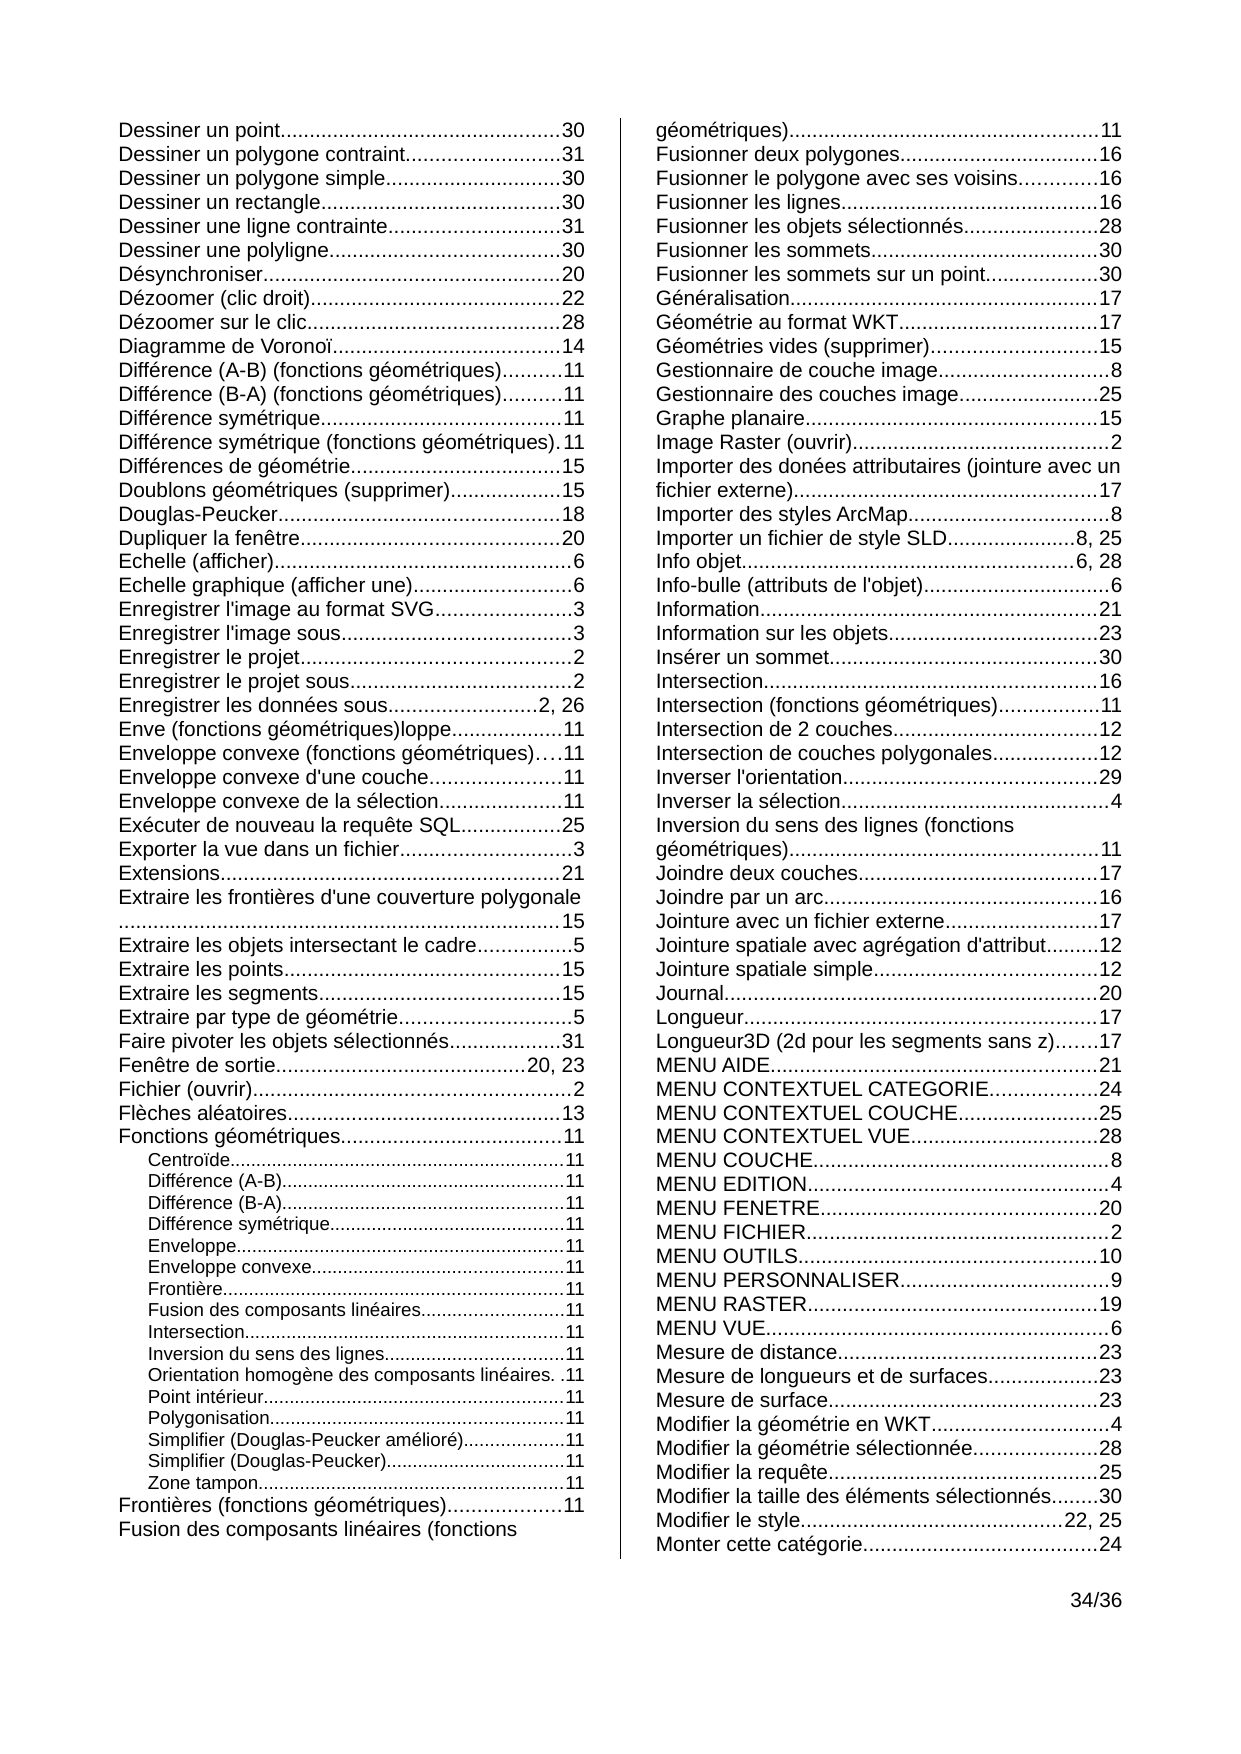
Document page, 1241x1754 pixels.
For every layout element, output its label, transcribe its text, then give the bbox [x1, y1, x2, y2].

text MENU EDITION 4 [656, 1172, 1122, 1196]
text Modifier la géométrie sélectionnée 28 [656, 1436, 1122, 1460]
text Différences de géométrie 15 [118, 453, 585, 477]
text Orientation homogène des composants linéaires 11 [148, 1364, 585, 1386]
text MENU CONTEXTUEL VUE 28 [656, 1124, 1122, 1148]
text Enveloppe convexe de la sélection 11 [118, 789, 585, 813]
text Diagramme de Voronoï 14 [118, 334, 585, 358]
text Info-bulle (attributs de l'objet) 6 [656, 573, 1122, 597]
text Fusion des composants linéaires (fonctions géométriques) 11 [656, 118, 1122, 142]
text MENU FICHIER 2 [656, 1220, 1122, 1244]
text Importer un fichier de style SLD 8, 25 [656, 525, 1122, 549]
text Fenêtre de sortie 20, 23 [118, 1052, 585, 1076]
text Image Raster (ouvrir) 2 [656, 429, 1122, 453]
text Dupliquer la fenêtre 20 [118, 525, 585, 549]
text Extraire les segments 15 [118, 981, 585, 1004]
text Différence symétrique (fonctions géométriques) 11 [118, 429, 585, 453]
text Echelle (afficher) 6 [118, 549, 585, 573]
text Différence (B-A) 11 [148, 1191, 585, 1213]
text Jointure avec un fichier externe 17 [656, 909, 1122, 933]
text Enveloppe convexe (fonctions géométriques) 11 [118, 741, 585, 765]
text Différence (B-A) (fonctions géométriques) 11 [118, 382, 585, 406]
text Dessiner une ligne contrainte 31 [118, 214, 585, 238]
text Fusionner le polygone avec ses voisins 16 [656, 166, 1122, 190]
text Extraire les points 15 [118, 957, 585, 981]
text Monter cette catégorie 24 [656, 1532, 1122, 1556]
text Dessiner une polyligne 30 [118, 238, 585, 262]
text Zone tampon 11 [148, 1472, 585, 1493]
text Jointure spatiale avec agrégation d'attribut 12 [656, 933, 1122, 957]
text Centroïde 11 [148, 1148, 585, 1170]
text Dessiner un polygone contraint 31 [118, 142, 585, 166]
text Dessiner un rectangle 30 [118, 190, 585, 214]
text MENU VUE 6 [656, 1316, 1122, 1340]
text Joindre par un arc 16 [656, 885, 1122, 909]
text Modifier la géométrie en WKT 4 [656, 1412, 1122, 1436]
text Intersection 11 [148, 1321, 585, 1342]
text MENU FENETRE 20 [656, 1196, 1122, 1220]
text Information sur les objets 23 [656, 621, 1122, 645]
text MENU PERSONNALISER 9 [656, 1268, 1122, 1292]
text Extraire les frontières d'une couverture polygonale 15 [118, 885, 585, 933]
text Dézoomer sur le clic 28 [118, 310, 585, 334]
text Extraire par type de géométrie 5 [118, 1004, 585, 1028]
text Enregistrer le projet 2 [118, 645, 585, 669]
text Différence symétrique 11 [148, 1213, 585, 1234]
text Joindre deux couches 17 [656, 861, 1122, 885]
text Fusion des composants linéaires 11 [148, 1299, 585, 1321]
text MENU RASTER 19 [656, 1292, 1122, 1316]
text Douglas-Peucker 18 [118, 501, 585, 525]
text Simplifier (Douglas-Peucker) 11 [148, 1450, 585, 1472]
text Flèches aléatoires 13 [118, 1100, 585, 1124]
text Inversion du sens des lignes (fonctions géométriques) 11 [656, 813, 1122, 861]
text Différence symétrique 11 [118, 406, 585, 429]
text Mesure de surface 23 [656, 1388, 1122, 1412]
text Enve (fonctions géométriques)loppe 11 [118, 717, 585, 741]
text Différence (A-B) 11 [148, 1170, 585, 1191]
text Fusionner les objets sélectionnés 28 [656, 214, 1122, 238]
text Généralisation 17 [656, 286, 1122, 310]
text Importer des styles ArcMap 8 [656, 501, 1122, 525]
text Graphe planaire 15 [656, 406, 1122, 429]
text Intersection de couches polygonales 12 [656, 741, 1122, 765]
text Extraire les objets intersectant le cadre 5 [118, 933, 585, 957]
text Fusionner deux polygones 16 [656, 142, 1122, 166]
text Fusionner les lignes 16 [656, 190, 1122, 214]
text Exporter la vue dans un fichier 3 [118, 837, 585, 861]
text Modifier la requête 25 [656, 1460, 1122, 1484]
text Information 21 [656, 597, 1122, 621]
text Inverser la sélection 4 [656, 789, 1122, 813]
text Enveloppe convexe d'une couche 11 [118, 765, 585, 789]
text Enveloppe 11 [148, 1234, 585, 1256]
text MENU CONTEXTUEL COUCHE 25 [656, 1100, 1122, 1124]
text Point intérieur 11 [148, 1386, 585, 1407]
text Fusionner les sommets sur un point 30 [656, 262, 1122, 286]
text Géométries vides (supprimer) 15 [656, 334, 1122, 358]
text Enregistrer l'image sous 3 [118, 621, 585, 645]
text Gestionnaire des couches image 25 [656, 382, 1122, 406]
text Info objet 6, 28 [656, 549, 1122, 573]
text Intersection 16 [656, 669, 1122, 693]
text Frontière 11 [148, 1278, 585, 1299]
text Frontières (fonctions géométriques) 11 [118, 1493, 585, 1517]
text MENU CONTEXTUEL CATEGORIE 24 [656, 1076, 1122, 1100]
text Désynchroniser 20 [118, 262, 585, 286]
text Enregistrer l'image au format SVG 3 [118, 597, 585, 621]
text Dessiner un point 30 [118, 118, 585, 142]
text Enregistrer le projet sous 2 [118, 669, 585, 693]
text Insérer un sommet 30 [656, 645, 1122, 669]
text Fusionner les sommets 30 [656, 238, 1122, 262]
text Longueur 17 [656, 1004, 1122, 1028]
text Simplifier (Douglas-Peucker amélioré) 11 [148, 1429, 585, 1450]
text Longueur3D (2d pour les segments sans z) 17 [656, 1028, 1122, 1052]
text Dessiner un polygone simple 30 [118, 166, 585, 190]
text Enveloppe convexe 11 [148, 1256, 585, 1278]
text Géométrie au format WKT 17 [656, 310, 1122, 334]
text Dézoomer (clic droit) 22 [118, 286, 585, 310]
text Faire pivoter les objets sélectionnés 31 [118, 1028, 585, 1052]
text Mesure de longueurs et de surfaces 23 [656, 1364, 1122, 1388]
text MENU AIDE 21 [656, 1052, 1122, 1076]
text Journal 20 [656, 981, 1122, 1004]
text MENU COUCHE 8 [656, 1148, 1122, 1172]
text Modifier la taille des éléments sélectionnés 30 [656, 1484, 1122, 1508]
text Extensions 21 [118, 861, 585, 885]
text MENU OUTILS 10 [656, 1244, 1122, 1268]
text Gestionnaire de couche image 8 [656, 358, 1122, 382]
text Intersection de 2 couches 12 [656, 717, 1122, 741]
text Fusion des composants linéaires (fonctions géométriques) 11 [118, 1517, 585, 1541]
text Echelle graphique (afficher une) 6 [118, 573, 585, 597]
text Enregistrer les données sous 2, 26 [118, 693, 585, 717]
text Importer des donées attributaires (jointure avec un fichier externe) 17 [656, 453, 1122, 501]
text Mesure de distance 23 [656, 1340, 1122, 1364]
text Exécuter de nouveau la requête SQL 25 [118, 813, 585, 837]
text Inversion du sens des lignes 11 [148, 1342, 585, 1364]
text Fonctions géométriques 11 [118, 1124, 585, 1148]
text Fichier (ouvrir) 2 [118, 1076, 585, 1100]
text Modifier le style 22, 25 [656, 1508, 1122, 1532]
text Différence (A-B) (fonctions géométriques) 11 [118, 358, 585, 382]
text Intersection (fonctions géométriques) 11 [656, 693, 1122, 717]
text Jointure spatiale simple 12 [656, 957, 1122, 981]
text Polygonisation 11 [148, 1407, 585, 1429]
text Doublons géométriques (supprimer) 15 [118, 477, 585, 501]
text Inverser l'orientation 29 [656, 765, 1122, 789]
